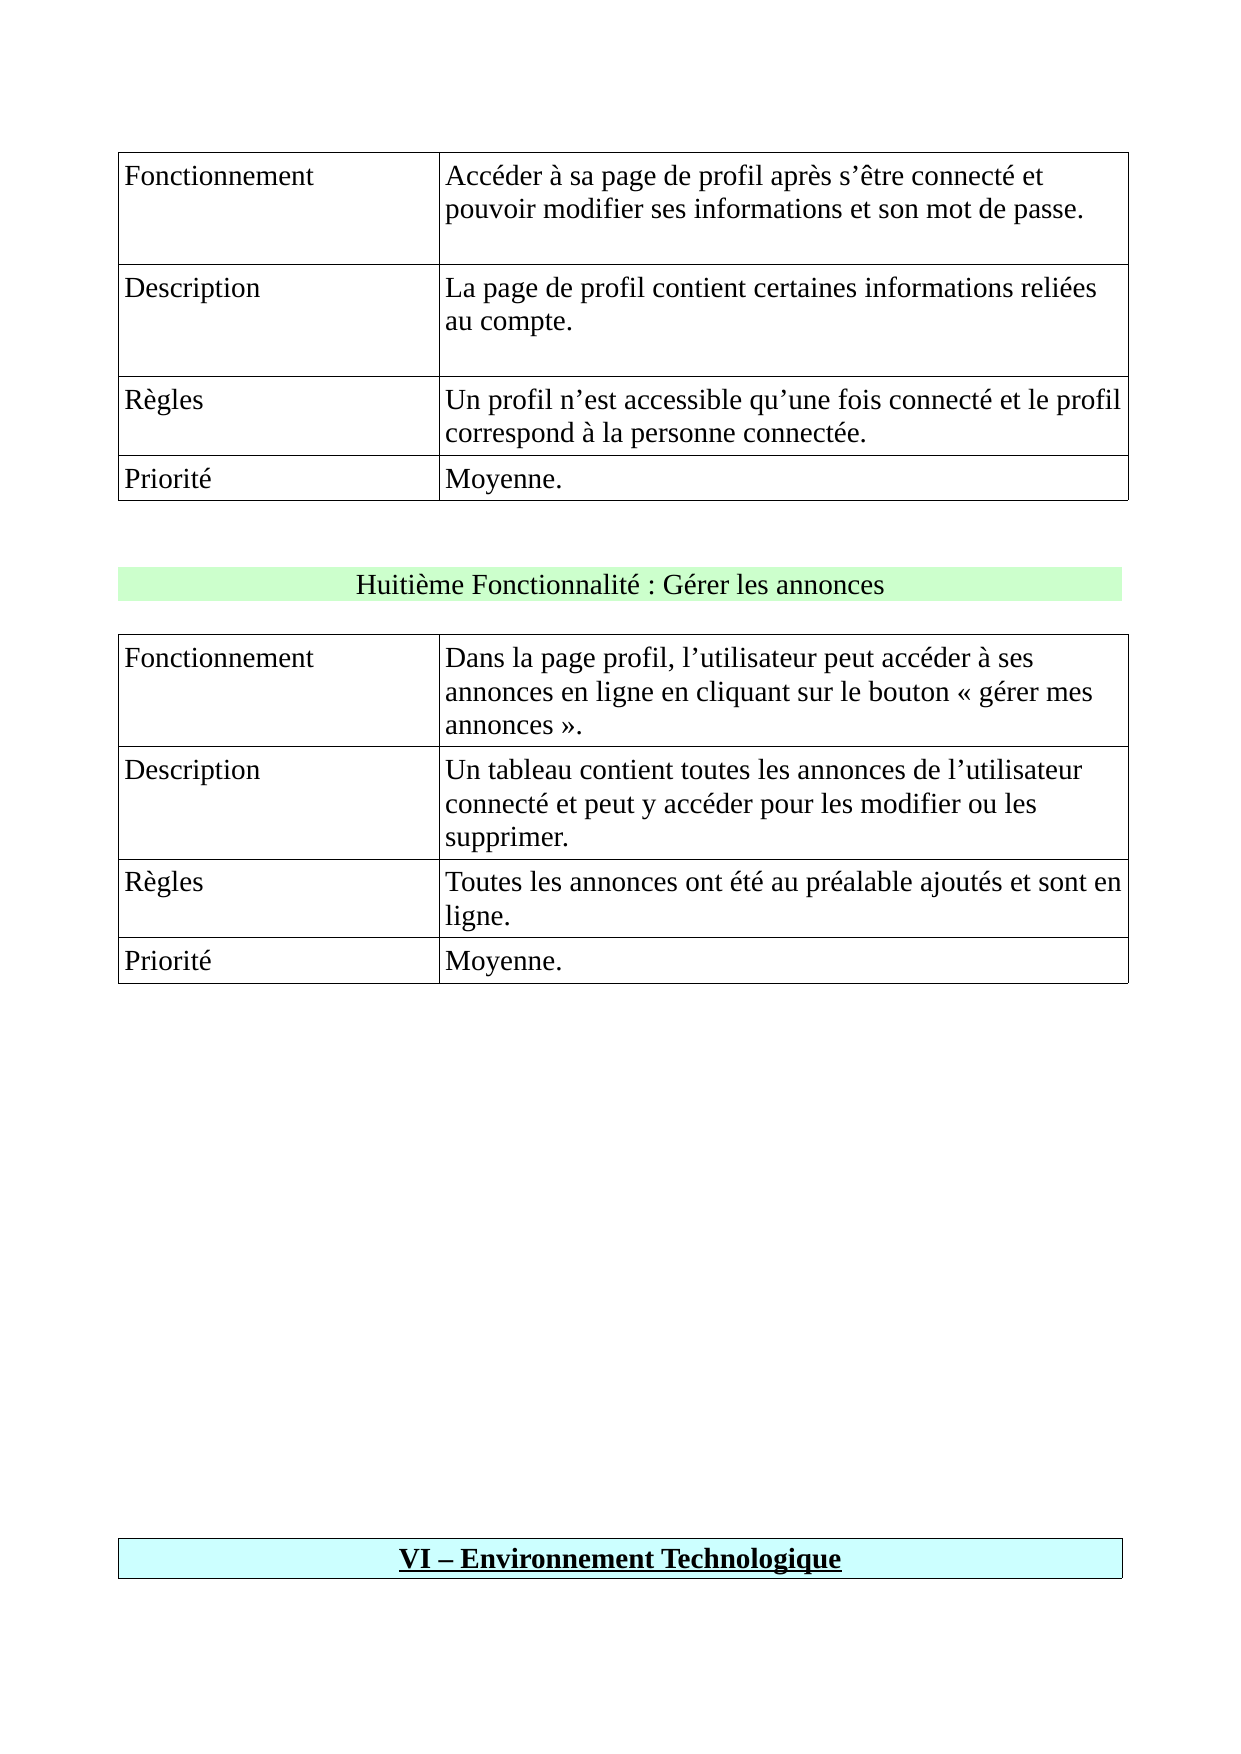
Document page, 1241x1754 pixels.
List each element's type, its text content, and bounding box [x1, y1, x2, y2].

table_cell Moyenne. [440, 456, 1128, 500]
table_header Fonctionnement [119, 153, 439, 264]
table_header Accéder à sa page de profil après s’être connecté et pouvoir modifier ses informations et son mot de passe. [440, 153, 1128, 264]
text VI – Environnement Technologique [119, 1539, 1122, 1578]
table_cell Toutes les annonces ont été au préalable ajoutés et sont en ligne. [440, 860, 1128, 937]
table_cell Moyenne. [440, 938, 1128, 982]
table_cell Un profil n’est accessible qu’une fois connecté et le profil correspond à la personne connectée. [440, 377, 1128, 455]
table_cell Un tableau contient toutes les annonces de l’utilisateur connecté et peut y accéder pour les modifier ou les supprimer. [440, 747, 1128, 859]
table_header Fonctionnement [119, 635, 439, 746]
table_cell Règles [119, 860, 439, 937]
table_cell La page de profil contient certaines informations reliées au compte. [440, 265, 1128, 376]
table_cell Règles [119, 377, 439, 455]
table_cell Priorité [119, 938, 439, 982]
table_cell Description [119, 747, 439, 859]
table_header Dans la page profil, l’utilisateur peut accéder à ses annonces en ligne en cliquant sur le bouton « gérer mes annonces ». [440, 635, 1128, 746]
table_cell Description [119, 265, 439, 376]
table_cell Priorité [119, 456, 439, 500]
